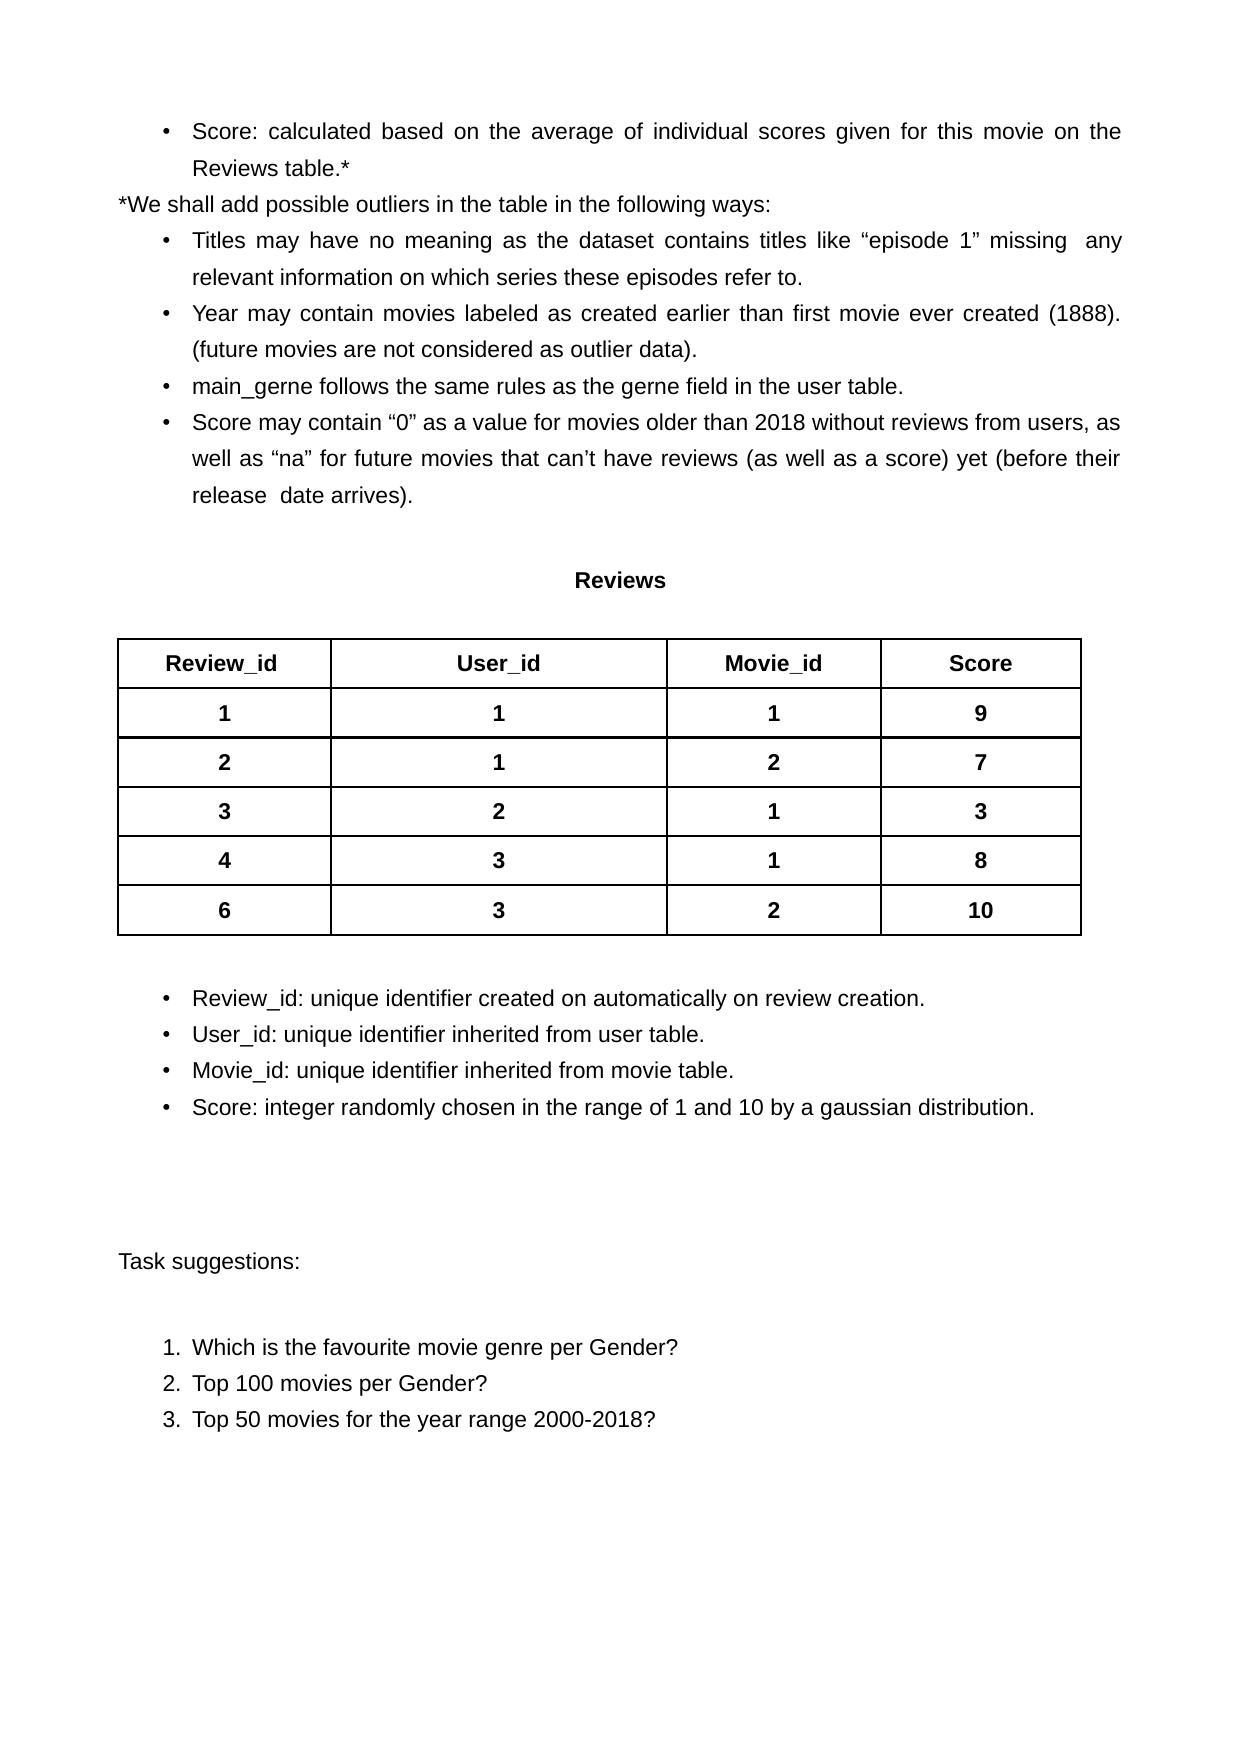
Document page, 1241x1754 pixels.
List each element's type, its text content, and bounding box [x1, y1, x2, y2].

table_cell 9 [882, 689, 1080, 736]
table_cell 3 [882, 788, 1080, 835]
text Reviews [118, 567, 1122, 593]
table_cell 4 [119, 837, 330, 884]
table_cell 1 [332, 689, 666, 736]
table_cell 3 [119, 788, 330, 835]
table_header Review_id [119, 640, 330, 687]
table_cell 2 [668, 739, 880, 786]
list Score may contain “0” as a value for movies older than 2018 without reviews from users, as well as “na” for future movies that can’t have reviews (as well as a score) yet (before their release date arrives). [162, 409, 1122, 508]
table_cell 2 [332, 788, 666, 835]
list Movie_id: unique identifier inherited from movie table. [162, 1057, 1122, 1084]
table_cell 6 [119, 886, 330, 933]
table_cell 1 [332, 739, 666, 786]
table_cell 1 [668, 788, 880, 835]
list main_gerne follows the same rules as the gerne field in the user table. [162, 373, 1122, 399]
list Top 50 movies for the year range 2000-2018? [162, 1406, 1122, 1433]
table_header Score [882, 640, 1080, 687]
table_cell 2 [668, 886, 880, 933]
list Review_id: unique identifier created on automatically on review creation. [162, 985, 1122, 1011]
table_header User_id [332, 640, 666, 687]
table_cell 1 [668, 837, 880, 884]
table_header Movie_id [668, 640, 880, 687]
list Score: calculated based on the average of individual scores given for this movie on the Reviews table.* [162, 118, 1122, 181]
list Year may contain movies labeled as created earlier than first movie ever created (1888). (future movies are not considered as outlier data). [162, 300, 1122, 363]
table_cell 7 [882, 739, 1080, 786]
table_cell 2 [119, 739, 330, 786]
list Top 100 movies per Gender? [162, 1370, 1122, 1396]
text *We shall add possible outliers in the table in the following ways: [118, 191, 1122, 217]
list Score: integer randomly chosen in the range of 1 and 10 by a gaussian distribution. [162, 1094, 1122, 1120]
list Which is the favourite movie genre per Gender? [162, 1333, 1122, 1360]
table_cell 1 [119, 689, 330, 736]
table_cell 1 [668, 689, 880, 736]
text Task suggestions: [118, 1248, 1122, 1274]
table_cell 10 [882, 886, 1080, 933]
table_cell 3 [332, 886, 666, 933]
table_cell 8 [882, 837, 1080, 884]
table_cell 3 [332, 837, 666, 884]
list User_id: unique identifier inherited from user table. [162, 1021, 1122, 1047]
list Titles may have no meaning as the dataset contains titles like “episode 1” missing any relevant information on which series these episodes refer to. [162, 227, 1122, 290]
